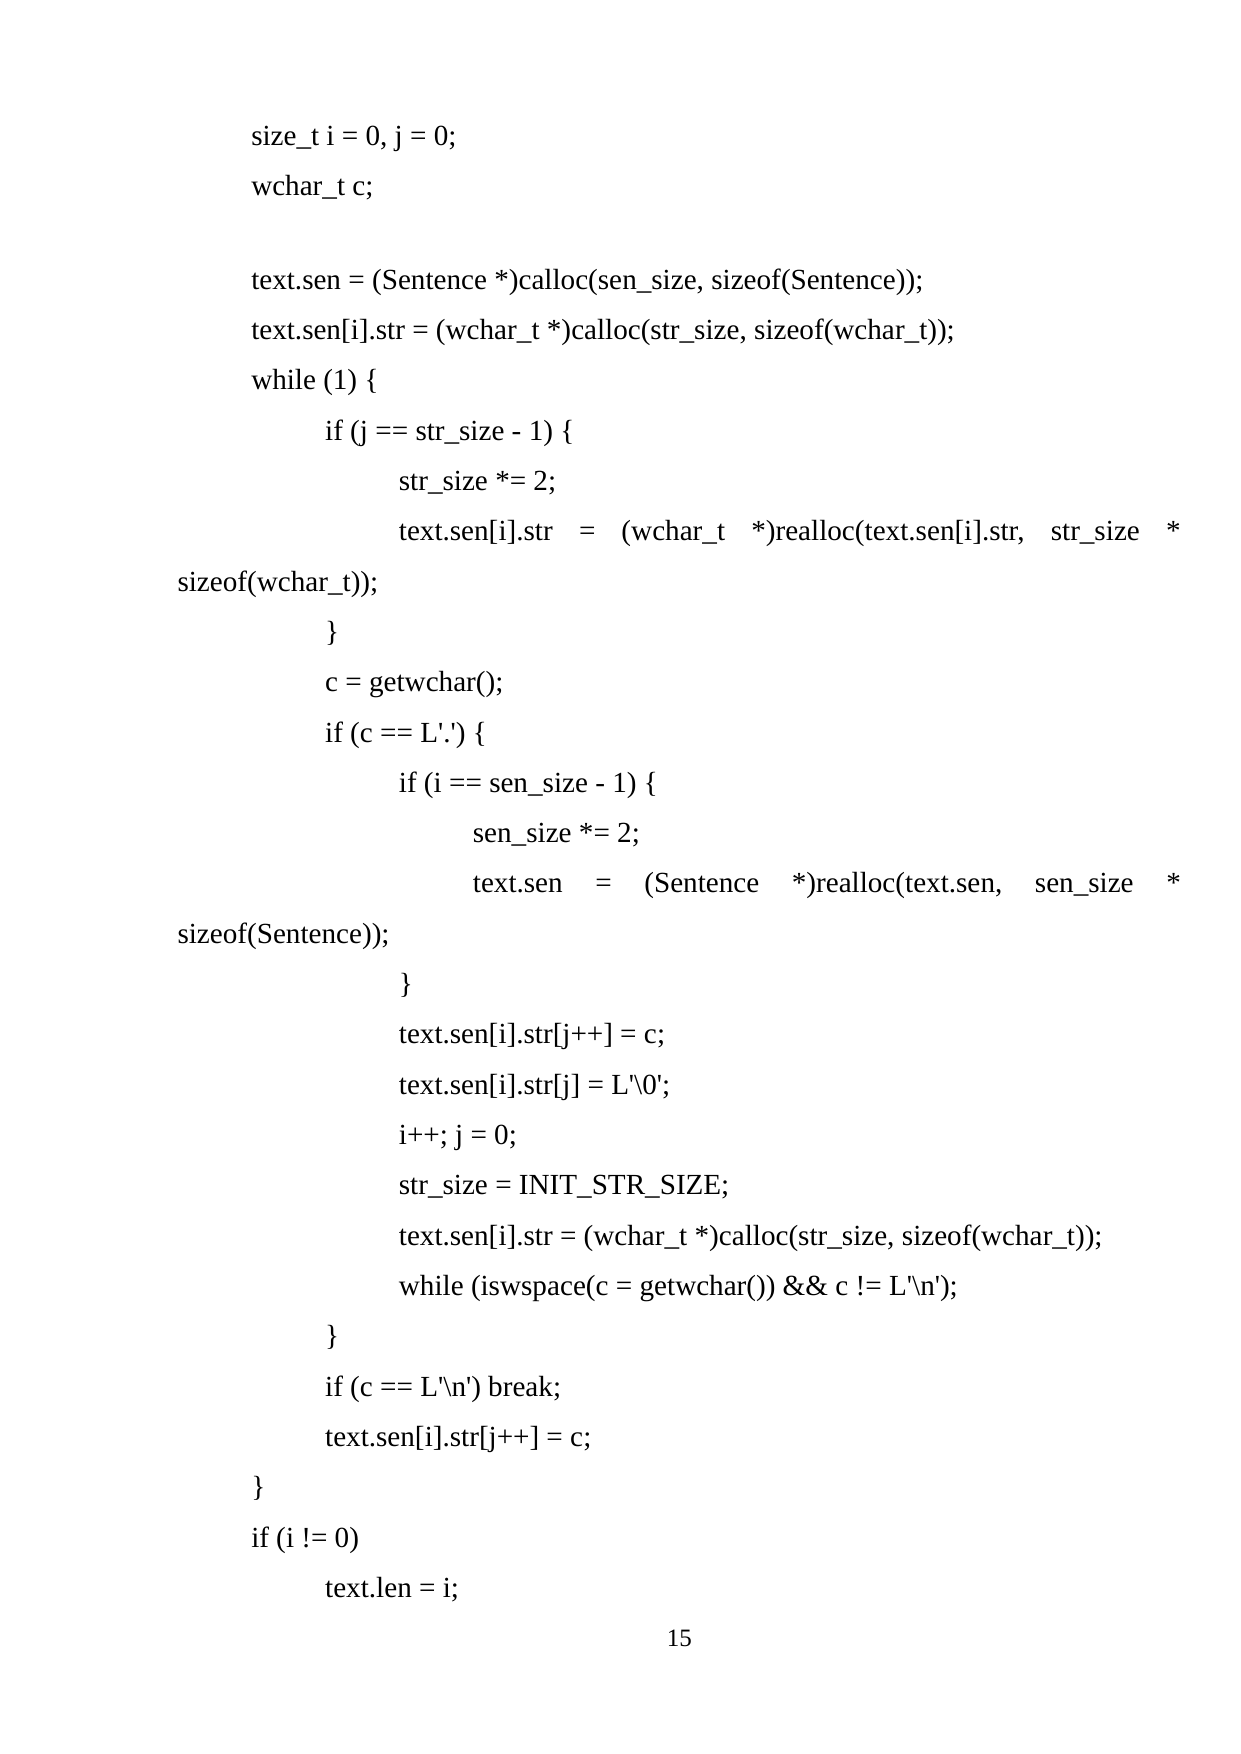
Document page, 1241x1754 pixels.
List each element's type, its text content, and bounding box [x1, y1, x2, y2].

text text.sen = (Sentence *)calloc(sen_size, sizeof(Sentence)); [177, 262, 1181, 295]
text if (j == str_size - 1) { [177, 413, 1181, 446]
text if (i != 0) [177, 1520, 1181, 1553]
text str_size *= 2; [177, 463, 1181, 497]
text while (iswspace(c = getwchar()) && c != L'\n'); [177, 1268, 1181, 1302]
text i++; j = 0; [177, 1117, 1181, 1151]
text text.sen[i].str = (wchar_t *)calloc(str_size, sizeof(wchar_t)); [177, 312, 1181, 346]
text text.sen[i].str = (wchar_t *)realloc(text.sen[i].str, str_size * sizeof(wchar_t)); [177, 513, 1181, 597]
text } [177, 614, 1181, 648]
text text.len = i; [177, 1570, 1181, 1603]
text str_size = INIT_STR_SIZE; [177, 1167, 1181, 1201]
text text.sen = (Sentence *)realloc(text.sen, sen_size * sizeof(Sentence)); [177, 866, 1181, 949]
text text.sen[i].str = (wchar_t *)calloc(str_size, sizeof(wchar_t)); [177, 1218, 1181, 1251]
text wchar_t c; [177, 168, 1181, 202]
text text.sen[i].str[j++] = c; [177, 1017, 1181, 1050]
text } [177, 1318, 1181, 1352]
text size_t i = 0, j = 0; [177, 118, 1181, 152]
text if (c == L'.') { [177, 715, 1181, 748]
text sen_size *= 2; [177, 815, 1181, 849]
text c = getwchar(); [177, 664, 1181, 698]
text if (i == sen_size - 1) { [177, 765, 1181, 798]
text } [177, 1469, 1181, 1503]
text } [177, 966, 1181, 1000]
text text.sen[i].str[j] = L'\0'; [177, 1067, 1181, 1100]
text text.sen[i].str[j++] = c; [177, 1419, 1181, 1453]
text while (1) { [177, 362, 1181, 396]
text if (c == L'\n') break; [177, 1369, 1181, 1402]
